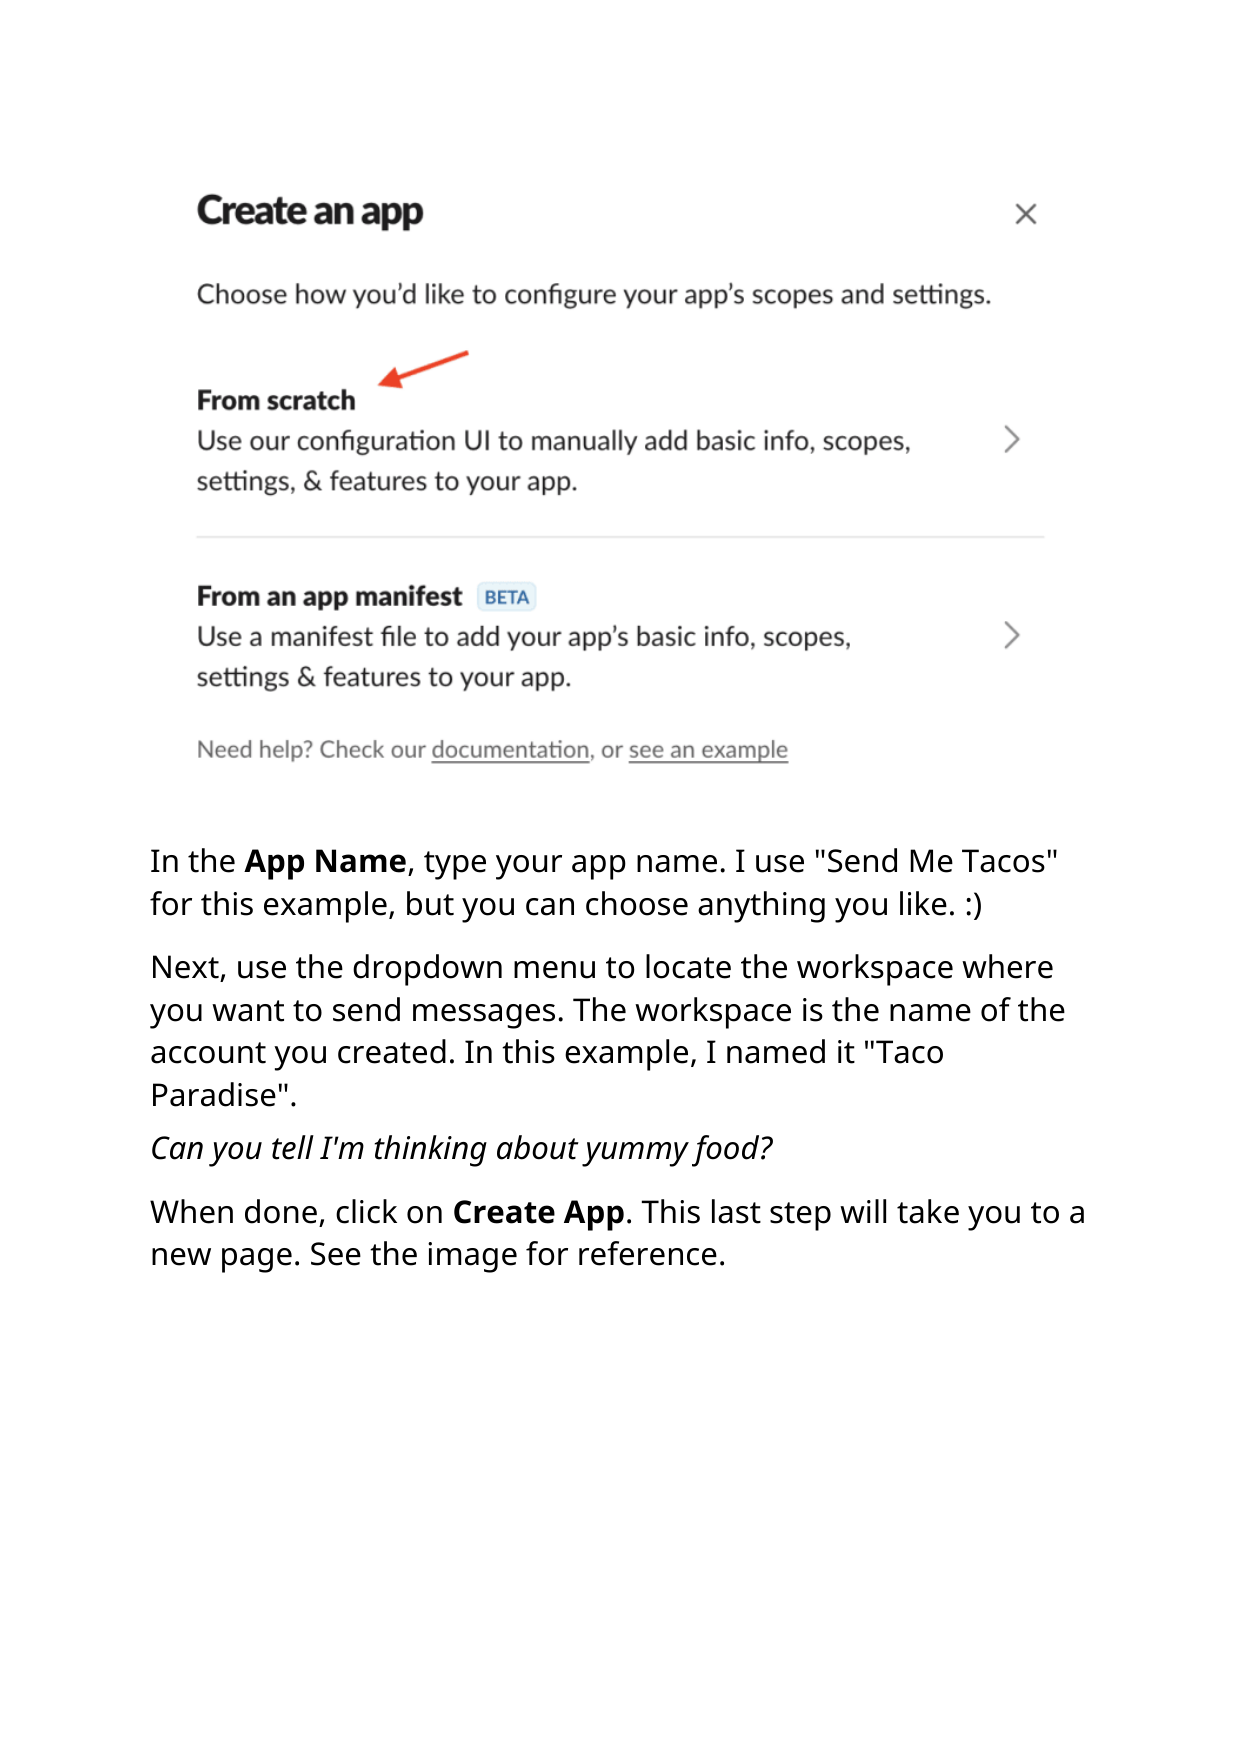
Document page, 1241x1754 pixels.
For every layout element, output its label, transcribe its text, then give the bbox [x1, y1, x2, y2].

text Next, use the dropdown menu to locate the workspace where you want to send messages. The workspace is the name of the account you created. In this example, I named it "Taco Paradise". [150, 945, 1090, 1116]
text Can you tell I'm thinking about yummy food? [150, 1126, 1090, 1169]
text In the App Name, type your app name. I use "Send Me Tacos" for this example, but you can choose anything you like. :) [150, 839, 1090, 924]
text When done, click on Create App. This last step will take you to a new page. See the image for reference. [150, 1189, 1090, 1275]
